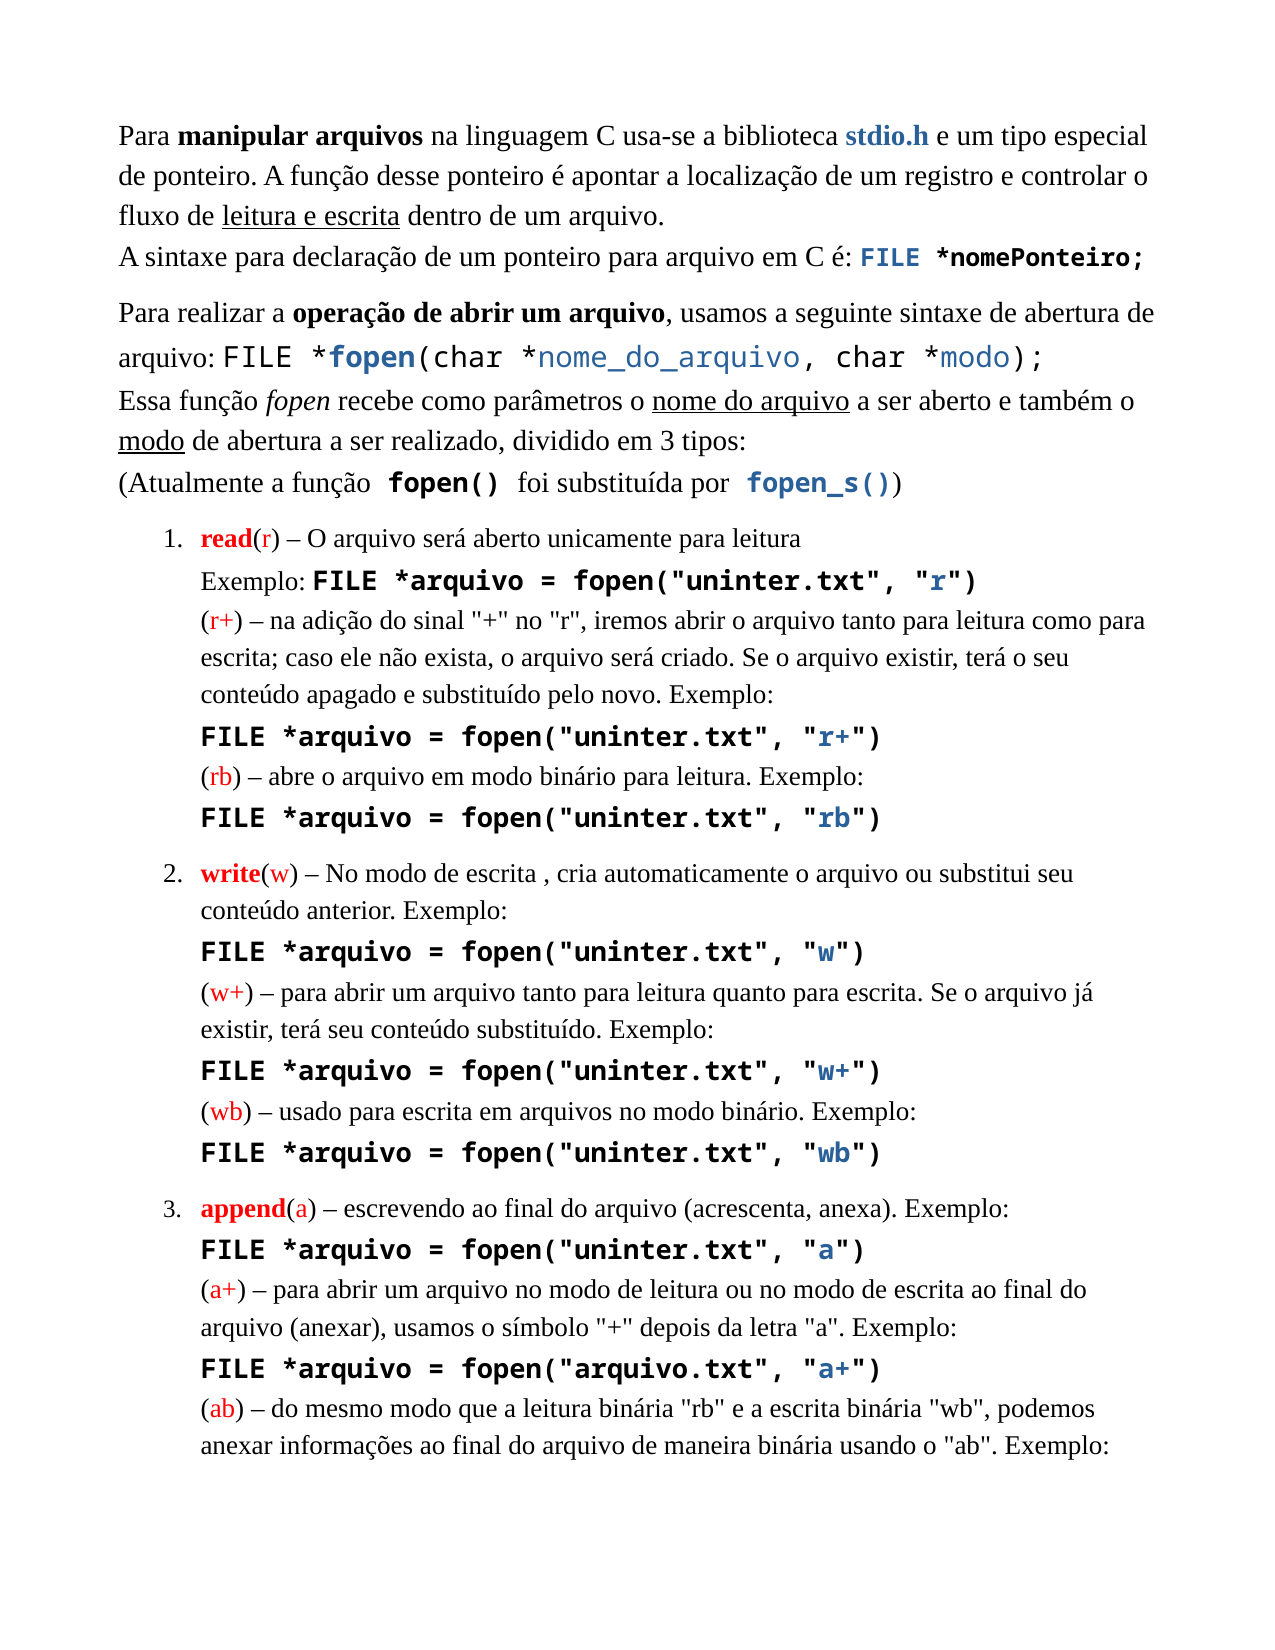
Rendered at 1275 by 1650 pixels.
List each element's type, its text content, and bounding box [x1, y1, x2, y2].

list read(r) – O arquivo será aberto unicamente para leitura Exemplo: FILE *arquivo = fopen("uninter.txt", "r") (r+) – na adição do sinal "+" no "r", iremos abrir o arquivo tanto para leitura como para escrita; caso ele não exista, o arquivo será criado. Se o arquivo existir, terá o seu conteúdo apagado e substituído pelo novo. Exemplo: FILE *arquivo = fopen("uninter.txt", "r+") (rb) – abre o arquivo em modo binário para leitura. Exemplo: FILE *arquivo = fopen("uninter.txt", "rb") [163, 522, 1157, 835]
list append(a) – escrevendo ao final do arquivo (acrescenta, anexa). Exemplo: FILE *arquivo = fopen("uninter.txt", "a") (a+) – para abrir um arquivo no modo de leitura ou no modo de escrita ao final do arquivo (anexar), usamos o símbolo "+" depois da letra "a". Exemplo: FILE *arquivo = fopen("arquivo.txt", "a+") (ab) – do mesmo modo que a leitura binária "rb" e a escrita binária "wb", podemos anexar informações ao final do arquivo de maneira binária usando o "ab". Exemplo: [163, 1192, 1157, 1461]
text Para realizar a operação de abrir um arquivo, usamos a seguinte sintaxe de abertura de arquivo: FILE *fopen(char *nome_do_arquivo, char *modo); Essa função fopen recebe como parâmetros o nome do arquivo a ser aberto e também o modo de abertura a ser realizado, dividido em 3 tipos: (Atualmente a função fopen() foi substituída por fopen_s()) [118, 295, 1157, 501]
list write(w) – No modo de escrita , cria automaticamente o arquivo ou substitui seu conteúdo anterior. Exemplo: FILE *arquivo = fopen("uninter.txt", "w") (w+) – para abrir um arquivo tanto para leitura quanto para escrita. Se o arquivo já existir, terá seu conteúdo substituído. Exemplo: FILE *arquivo = fopen("uninter.txt", "w+") (wb) – usado para escrita em arquivos no modo binário. Exemplo: FILE *arquivo = fopen("uninter.txt", "wb") [163, 857, 1157, 1170]
text Para manipular arquivos na linguagem C usa-se a biblioteca stdio.h e um tipo especial de ponteiro. A função desse ponteiro é apontar a localização de um registro e controlar o fluxo de leitura e escrita dentro de um arquivo. A sintaxe para declaração de um ponteiro para arquivo em C é: FILE *nomePonteiro; [118, 118, 1157, 273]
